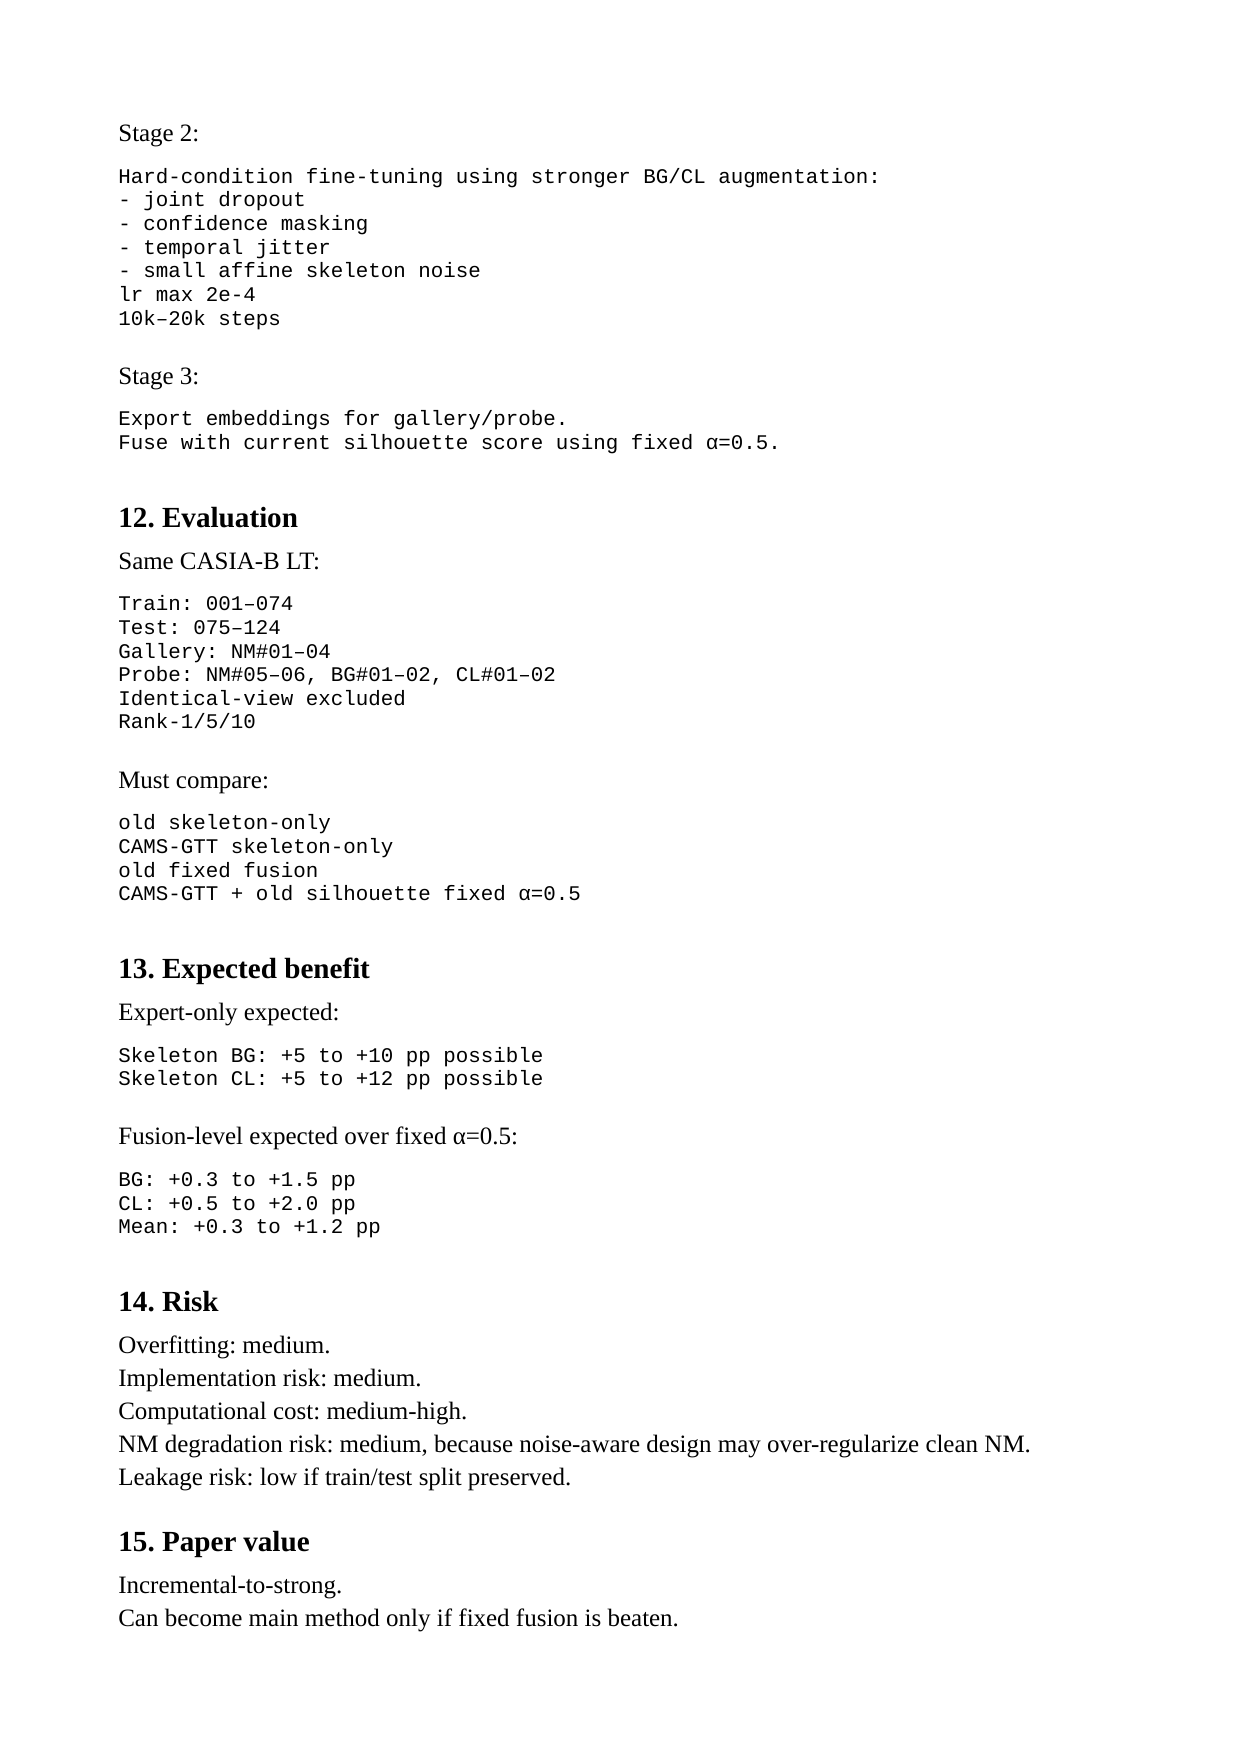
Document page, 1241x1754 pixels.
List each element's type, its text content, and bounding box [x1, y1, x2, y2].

subtitle 14. Risk [118, 1284, 1122, 1317]
text Gallery: NM#01–04 [118, 641, 1122, 664]
text Export embeddings for gallery/probe. [118, 408, 1122, 432]
text CAMS-GTT + old silhouette fixed α=0.5 [118, 883, 1122, 907]
text - small affine skeleton noise [118, 260, 1122, 284]
text Rank-1/5/10 [118, 712, 1122, 735]
text - confidence masking [118, 213, 1122, 237]
text Probe: NM#05–06, BG#01–02, CL#01–02 [118, 664, 1122, 688]
text Stage 2: [118, 118, 1122, 147]
text Mean: +0.3 to +1.2 pp [118, 1216, 1122, 1240]
subtitle 13. Expected benefit [118, 951, 1122, 984]
text Incremental-to-strong. Can become main method only if fixed fusion is beaten. [118, 1570, 1122, 1632]
text Identical-view excluded [118, 688, 1122, 712]
text Train: 001–074 [118, 593, 1122, 617]
text old fixed fusion [118, 859, 1122, 883]
text CAMS-GTT skeleton-only [118, 836, 1122, 859]
subtitle 12. Evaluation [118, 500, 1122, 533]
text 10k–20k steps [118, 308, 1122, 331]
text Test: 075–124 [118, 617, 1122, 641]
text Stage 3: [118, 361, 1122, 389]
text Fuse with current silhouette score using fixed α=0.5. [118, 432, 1122, 456]
text - joint dropout [118, 189, 1122, 213]
subtitle 15. Paper value [118, 1524, 1122, 1558]
text Must compare: [118, 765, 1122, 793]
text Overfitting: medium. Implementation risk: medium. Computational cost: medium-high. NM degradation risk: medium, because noise-aware design may over-regularize clean NM. Leakage risk: low if train/test split preserved. [118, 1330, 1122, 1491]
text lr max 2e-4 [118, 284, 1122, 308]
text Expert-only expected: [118, 997, 1122, 1026]
text Skeleton CL: +5 to +12 pp possible [118, 1068, 1122, 1092]
text Fusion-level expected over fixed α=0.5: [118, 1121, 1122, 1150]
text Same CASIA-B LT: [118, 546, 1122, 574]
text Skeleton BG: +5 to +10 pp possible [118, 1044, 1122, 1068]
text - temporal jitter [118, 237, 1122, 260]
text CL: +0.5 to +2.0 pp [118, 1193, 1122, 1216]
text Hard-condition fine-tuning using stronger BG/CL augmentation: [118, 166, 1122, 189]
text old skeleton-only [118, 812, 1122, 836]
text BG: +0.3 to +1.5 pp [118, 1169, 1122, 1193]
